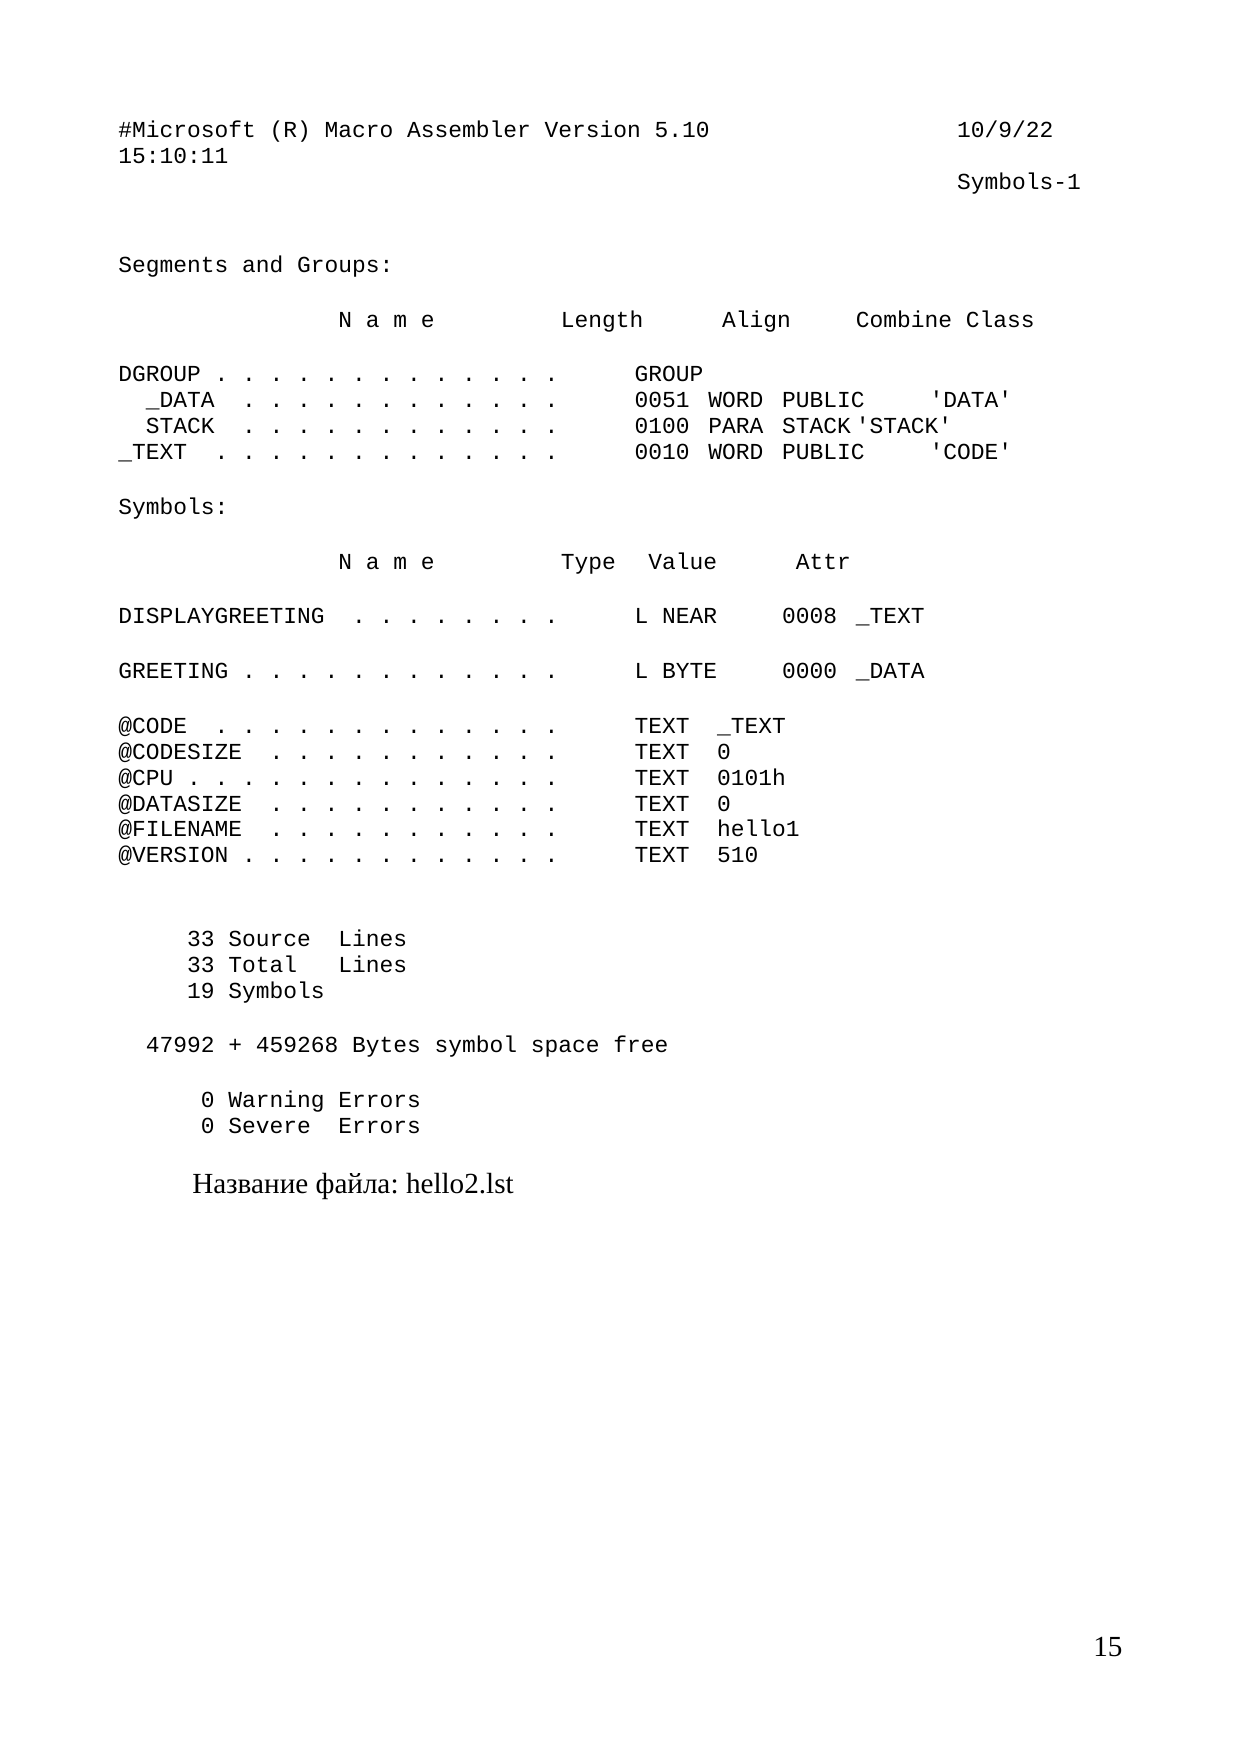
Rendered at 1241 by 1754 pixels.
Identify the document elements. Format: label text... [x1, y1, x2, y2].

text Symbols-1 [118, 170, 1122, 196]
text 33 Source Lines [118, 927, 1122, 953]
text @CODESIZE . . . . . . . . . . . TEXT 0 [118, 740, 1122, 766]
text Symbols: [118, 495, 1122, 521]
text @FILENAME . . . . . . . . . . . TEXT hello1 [118, 818, 1122, 844]
text N a m e Type Value Attr [118, 550, 1122, 576]
text @DATASIZE . . . . . . . . . . . TEXT 0 [118, 792, 1122, 818]
text DISPLAYGREETING . . . . . . . . L NEAR 0008 _TEXT [118, 605, 1122, 631]
text 19 Symbols [118, 979, 1122, 1005]
text _TEXT . . . . . . . . . . . . . 0010 WORD PUBLIC 'CODE' [118, 441, 1122, 467]
text GREETING . . . . . . . . . . . . L BYTE 0000 _DATA [118, 659, 1122, 685]
text _DATA . . . . . . . . . . . . 0051 WORD PUBLIC 'DATA' [118, 389, 1122, 415]
text #Microsoft (R) Macro Assembler Version 5.10 10/9/22 15:10:11 [118, 118, 1122, 170]
text 47992 + 459268 Bytes symbol space free [118, 1034, 1122, 1060]
text 33 Total Lines [118, 953, 1122, 979]
text @CPU . . . . . . . . . . . . . . TEXT 0101h [118, 766, 1122, 792]
text Segments and Groups: [118, 253, 1122, 279]
text STACK . . . . . . . . . . . . 0100 PARA STACK 'STACK' [118, 415, 1122, 441]
text @CODE . . . . . . . . . . . . . TEXT _TEXT [118, 714, 1122, 740]
text DGROUP . . . . . . . . . . . . . GROUP [118, 363, 1122, 389]
text @VERSION . . . . . . . . . . . . TEXT 510 [118, 844, 1122, 870]
text Название файла: hello2.lst [118, 1166, 1122, 1200]
text N a m e Length Align Combine Class [118, 308, 1122, 334]
text 0 Warning Errors [118, 1088, 1122, 1114]
text 0 Severe Errors [118, 1114, 1122, 1140]
